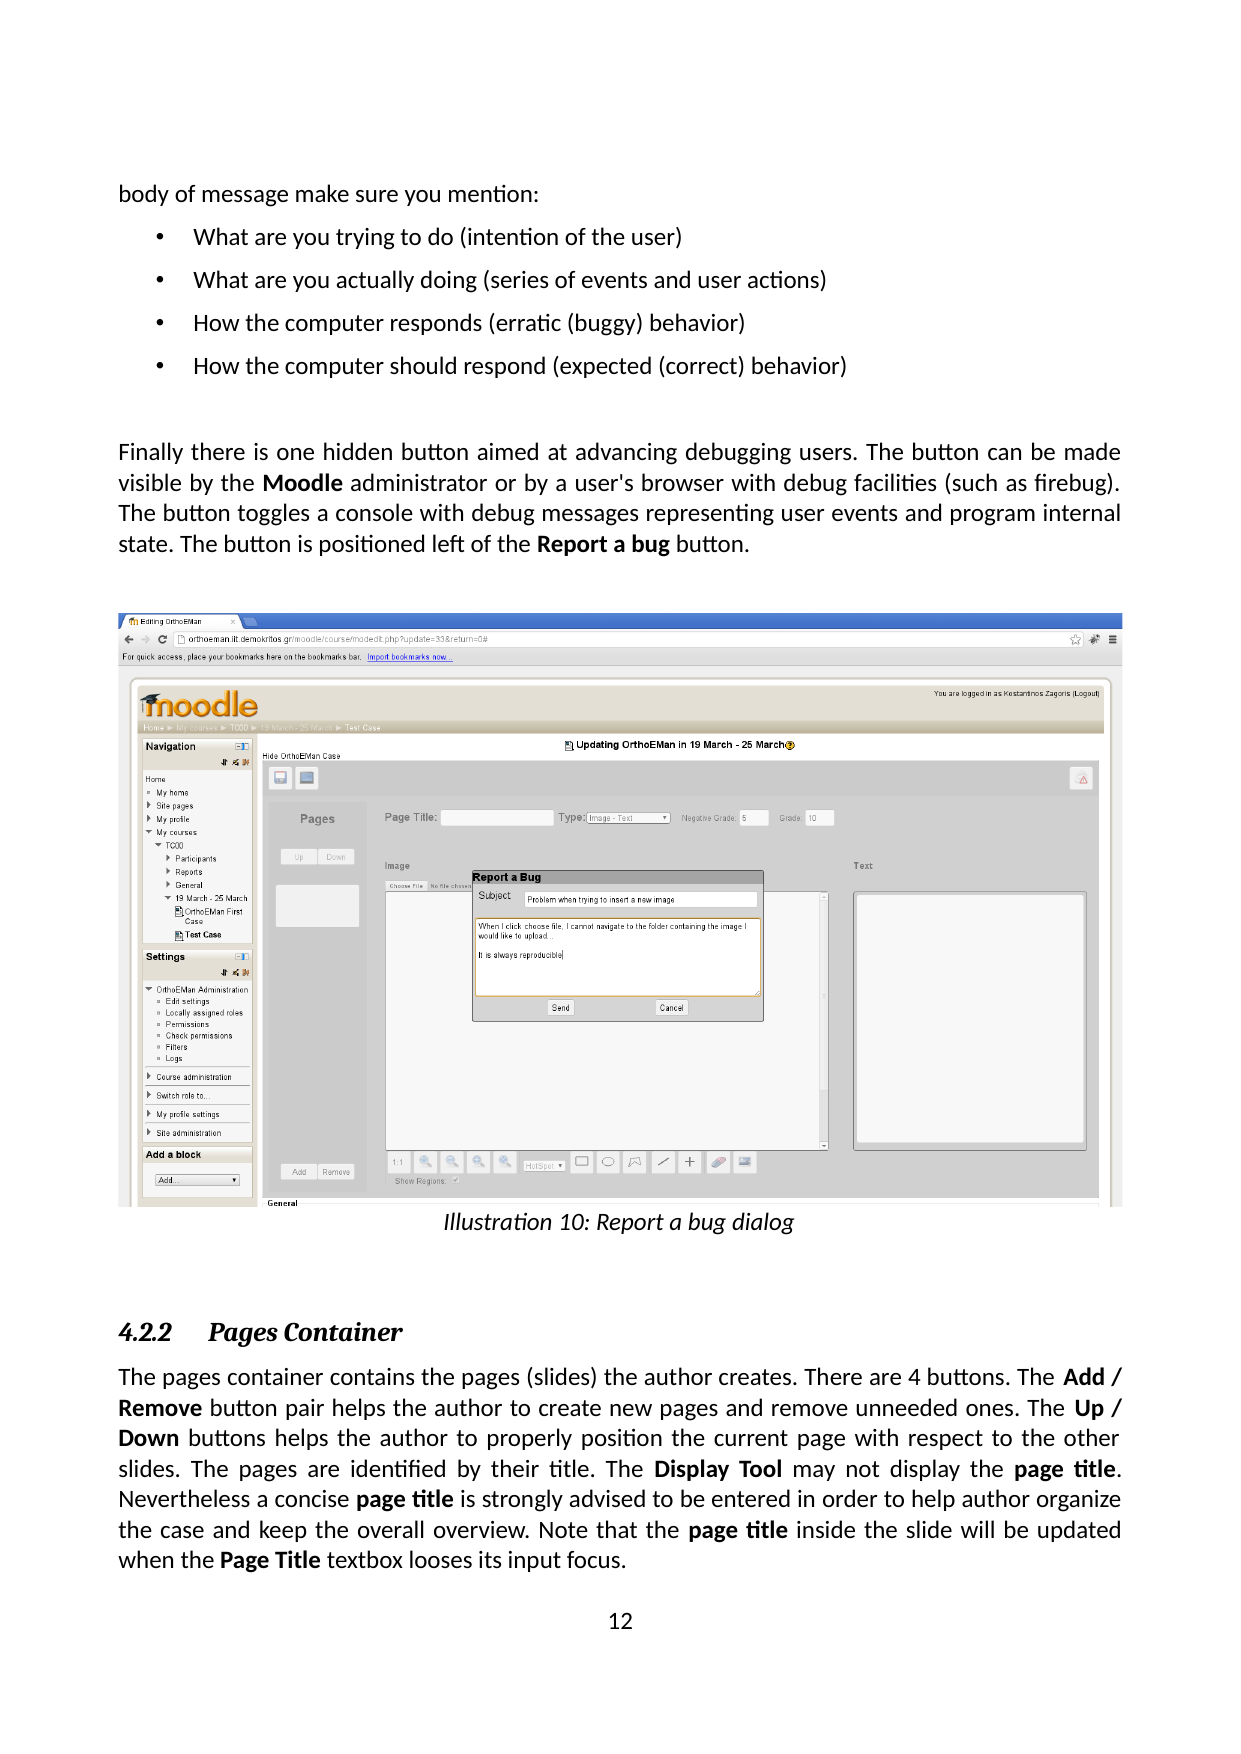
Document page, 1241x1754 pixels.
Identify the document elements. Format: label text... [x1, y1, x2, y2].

list How the computer responds (erratic (buggy) behavior) [156, 307, 1122, 338]
list What are you trying to do (intention of the user) [156, 221, 1122, 252]
text The pages container contains the pages (slides) the author creates. There are 4 buttons. The Add / Remove button pair helps the author to create new pages and remove unneeded ones. The Up / Down buttons helps the author to properly position the current page with respect to the other slides. The pages are identified by their title. The Display Tool may not display the page title. Nevertheless a concise page title is strongly advised to be entered in order to help author organize the case and keep the overall overview. Note that the page title inside the slide will be updated when the Page Title textbox looses its input focus. [118, 1361, 1122, 1575]
picture [118, 613, 1123, 1207]
text Illustration 10: Report a bug dialog [118, 1207, 1122, 1237]
text Finally there is one hidden button aimed at advancing debugging users. The button can be made visible by the Moodle administrator or by a user's browser with debug facilities (such as firebug). The button toggles a console with debug messages representing user events and program internal state. The button is positioned left of the Report a bug button. [118, 436, 1122, 558]
list How the computer should respond (expected (correct) behavior) [156, 350, 1122, 381]
text body of message make sure you mention: [118, 178, 1122, 209]
list What are you actually doing (series of events and user actions) [156, 264, 1122, 295]
subtitle Pages Container [118, 1317, 1122, 1349]
